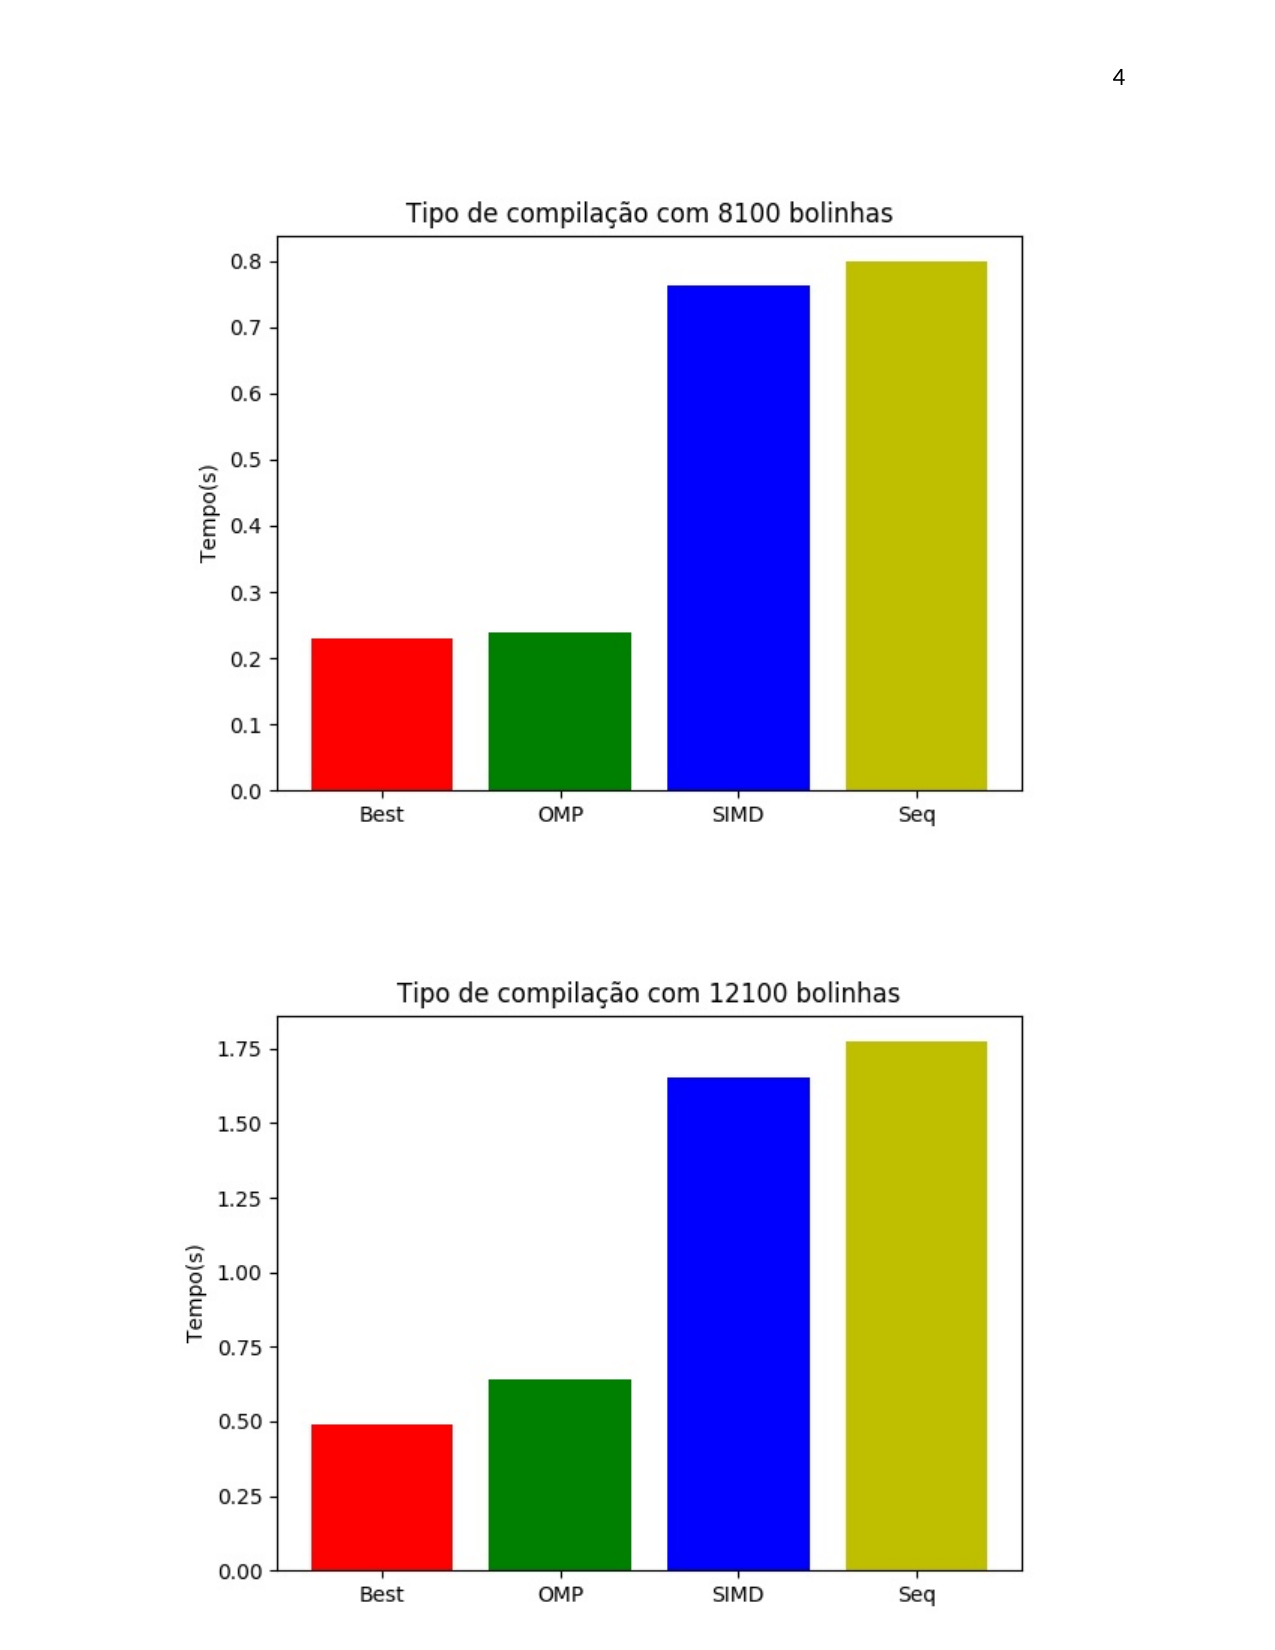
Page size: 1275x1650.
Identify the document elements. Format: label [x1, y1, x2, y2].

picture [157, 150, 1118, 870]
picture [157, 930, 1118, 1650]
